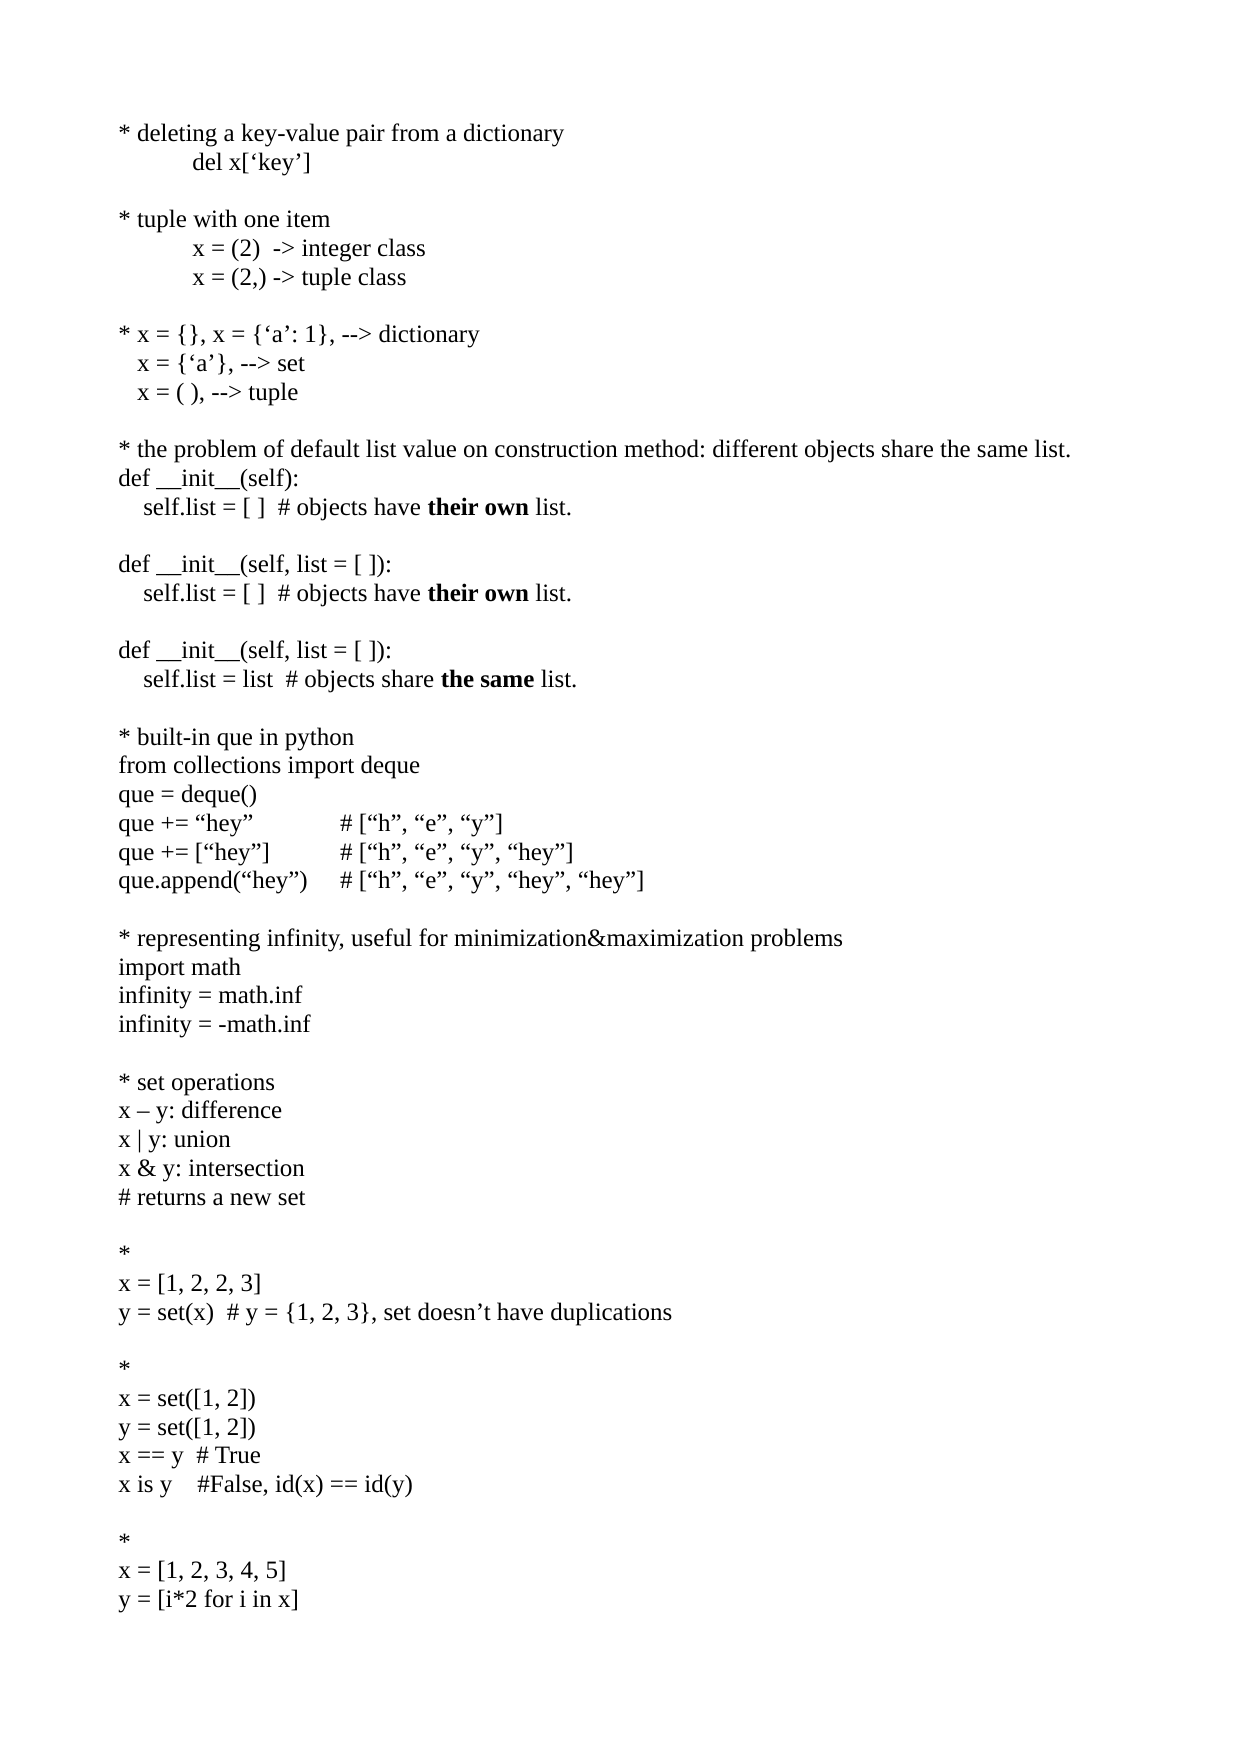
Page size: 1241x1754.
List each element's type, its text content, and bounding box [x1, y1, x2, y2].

text * representing infinity, useful for minimization&maximization problems [118, 923, 1122, 952]
text x | y: union [118, 1124, 1122, 1153]
text import math [118, 952, 1122, 981]
text x & y: intersection [118, 1153, 1122, 1182]
text y = set([1, 2]) [118, 1412, 1122, 1441]
text self.list = list # objects share the same list. [118, 664, 1122, 693]
text def __init__(self, list = [ ]): [118, 549, 1122, 578]
text * [118, 1354, 1122, 1383]
text x == y # True [118, 1441, 1122, 1469]
text x = [1, 2, 2, 3] [118, 1268, 1122, 1297]
text y = [i*2 for i in x] [118, 1584, 1122, 1613]
text self.list = [ ] # objects have their own list. [118, 578, 1122, 607]
text * [118, 1239, 1122, 1268]
text * set operations [118, 1067, 1122, 1096]
text * built-in que in python [118, 722, 1122, 751]
text del x[‘key’] [118, 147, 1122, 176]
text x = (2,) -> tuple class [118, 262, 1122, 291]
text que += [“hey”] # [“h”, “e”, “y”, “hey”] [118, 837, 1122, 866]
text infinity = -math.inf [118, 1009, 1122, 1038]
text x = ( ), --> tuple [118, 377, 1122, 406]
text x = set([1, 2]) [118, 1383, 1122, 1412]
text x – y: difference [118, 1096, 1122, 1124]
text * tuple with one item [118, 204, 1122, 233]
text x = {‘a’}, --> set [118, 348, 1122, 377]
text x = [1, 2, 3, 4, 5] [118, 1556, 1122, 1584]
text que = deque() [118, 779, 1122, 808]
text def __init__(self): [118, 463, 1122, 492]
text que += “hey” # [“h”, “e”, “y”] [118, 808, 1122, 837]
text * the problem of default list value on construction method: different objects share the same list. [118, 434, 1122, 463]
text * x = {}, x = {‘a’: 1}, --> dictionary [118, 319, 1122, 348]
text x is y #False, id(x) == id(y) [118, 1469, 1122, 1498]
text # returns a new set [118, 1182, 1122, 1211]
text from collections import deque [118, 751, 1122, 779]
text self.list = [ ] # objects have their own list. [118, 492, 1122, 521]
text def __init__(self, list = [ ]): [118, 636, 1122, 664]
text que.append(“hey”) # [“h”, “e”, “y”, “hey”, “hey”] [118, 866, 1122, 894]
text y = set(x) # y = {1, 2, 3}, set doesn’t have duplications [118, 1297, 1122, 1326]
text * [118, 1527, 1122, 1556]
text * deleting a key-value pair from a dictionary [118, 118, 1122, 147]
text infinity = math.inf [118, 981, 1122, 1009]
text x = (2) -> integer class [118, 233, 1122, 262]
